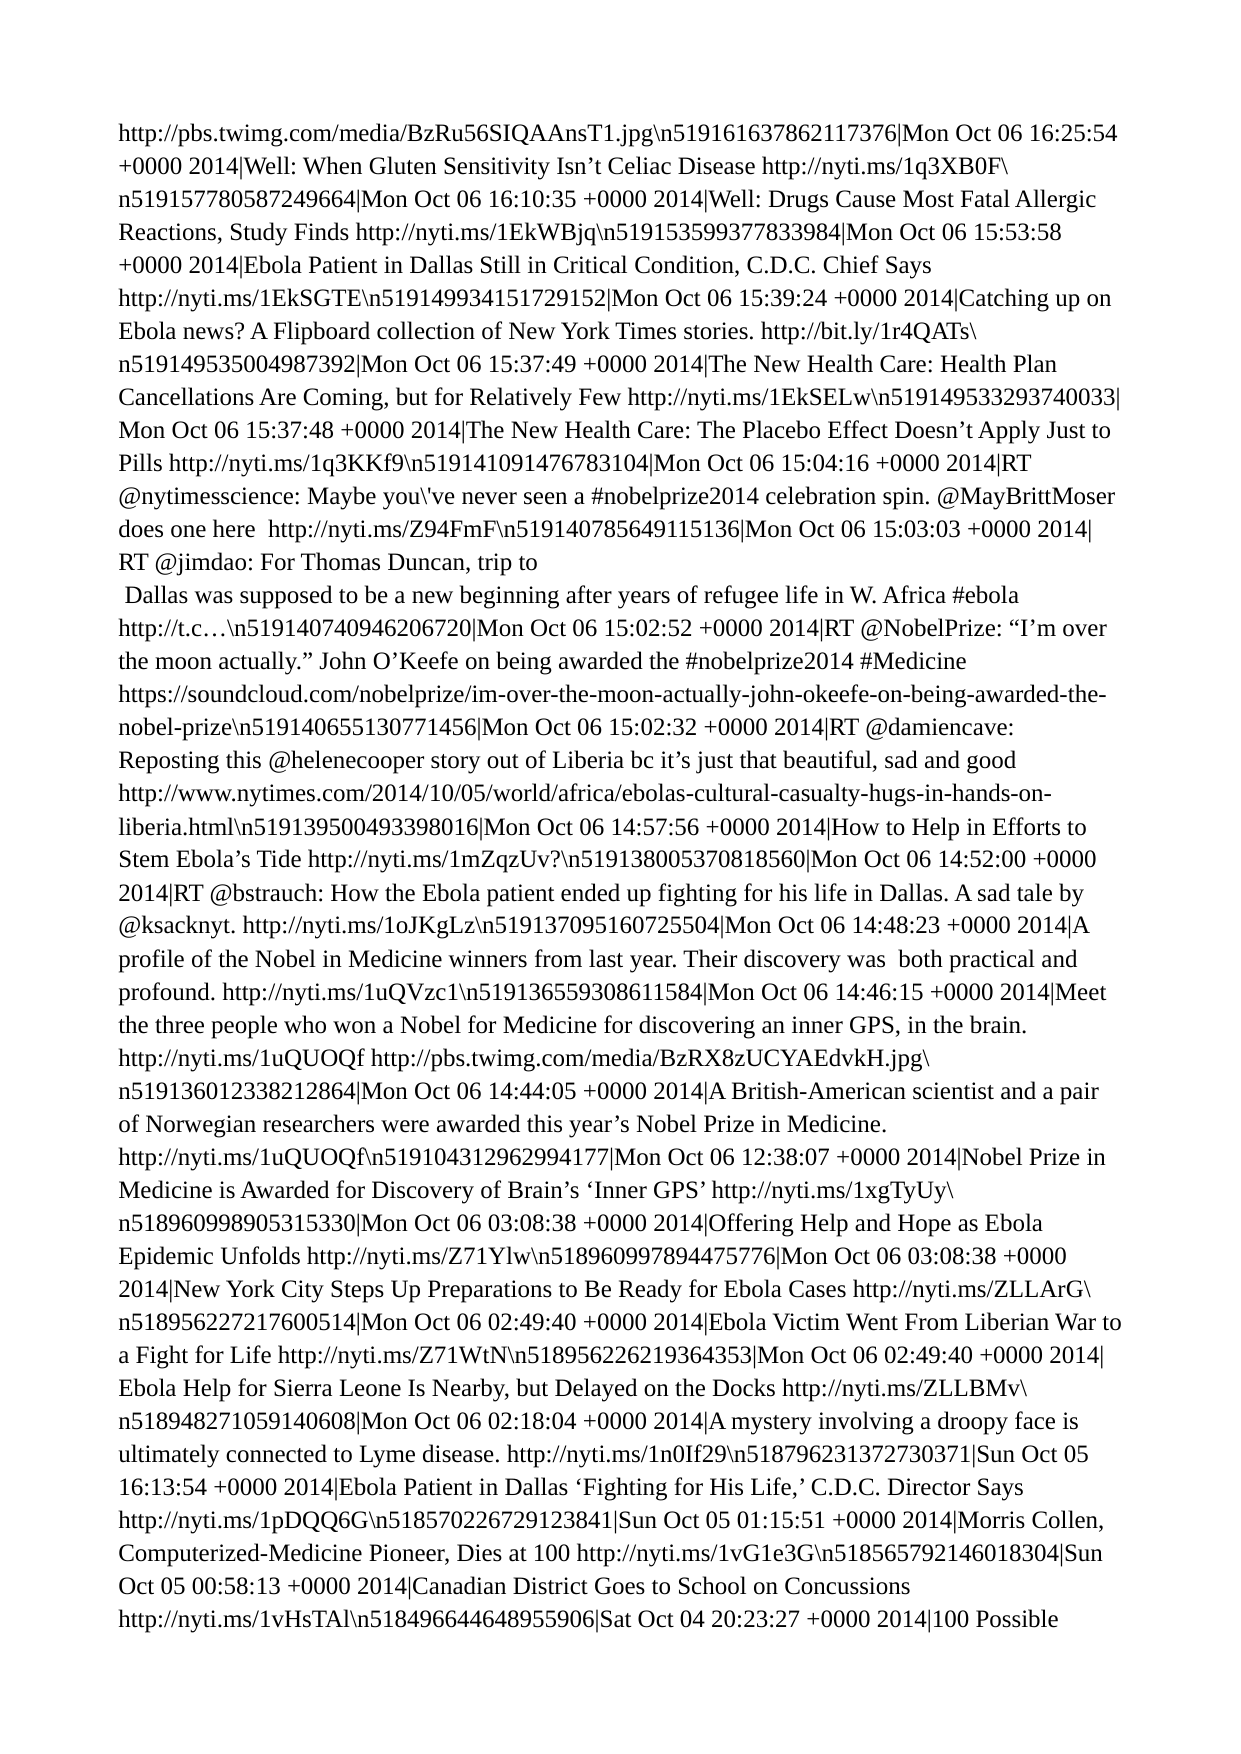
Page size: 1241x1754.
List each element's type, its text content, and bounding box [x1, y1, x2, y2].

text http://pbs.twimg.com/media/BzRu56SIQAAnsT1.jpg\n519161637862117376|Mon Oct 06 16:25:54 +0000 2014|Well: When Gluten Sensitivity Isn’t Celiac Disease http://nyti.ms/1q3XB0F\n519157780587249664|Mon Oct 06 16:10:35 +0000 2014|Well: Drugs Cause Most Fatal Allergic Reactions, Study Finds http://nyti.ms/1EkWBjq\n519153599377833984|Mon Oct 06 15:53:58 +0000 2014|Ebola Patient in Dallas Still in Critical Condition, C.D.C. Chief Says http://nyti.ms/1EkSGTE\n519149934151729152|Mon Oct 06 15:39:24 +0000 2014|Catching up on Ebola news? A Flipboard collection of New York Times stories. http://bit.ly/1r4QATs\n519149535004987392|Mon Oct 06 15:37:49 +0000 2014|The New Health Care: Health Plan Cancellations Are Coming, but for Relatively Few http://nyti.ms/1EkSELw\n519149533293740033|Mon Oct 06 15:37:48 +0000 2014|The New Health Care: The Placebo Effect Doesn’t Apply Just to Pills http://nyti.ms/1q3KKf9\n519141091476783104|Mon Oct 06 15:04:16 +0000 2014|RT @nytimesscience: Maybe you\'ve never seen a #nobelprize2014 celebration spin. @MayBrittMoser does one here http://nyti.ms/Z94FmF\n519140785649115136|Mon Oct 06 15:03:03 +0000 2014|RT @jimdao: For Thomas Duncan, trip to [118, 118, 1122, 576]
text Dallas was supposed to be a new beginning after years of refugee life in W. Africa #ebola http://t.c…\n519140740946206720|Mon Oct 06 15:02:52 +0000 2014|RT @NobelPrize: “I’m over the moon actually.” John O’Keefe on being awarded the #nobelprize2014 #Medicine https://soundcloud.com/nobelprize/im-over-the-moon-actually-john-okeefe-on-being-awarded-the-nobel-prize\n519140655130771456|Mon Oct 06 15:02:32 +0000 2014|RT @damiencave: Reposting this @helenecooper story out of Liberia bc it’s just that beautiful, sad and good http://www.nytimes.com/2014/10/05/world/africa/ebolas-cultural-casualty-hugs-in-hands-on-liberia.html\n519139500493398016|Mon Oct 06 14:57:56 +0000 2014|How to Help in Efforts to Stem Ebola’s Tide http://nyti.ms/1mZqzUv?\n519138005370818560|Mon Oct 06 14:52:00 +0000 2014|RT @bstrauch: How the Ebola patient ended up fighting for his life in Dallas. A sad tale by @ksacknyt. http://nyti.ms/1oJKgLz\n519137095160725504|Mon Oct 06 14:48:23 +0000 2014|A profile of the Nobel in Medicine winners from last year. Their discovery was both practical and profound. http://nyti.ms/1uQVzc1\n519136559308611584|Mon Oct 06 14:46:15 +0000 2014|Meet the three people who won a Nobel for Medicine for discovering an inner GPS, in the brain. http://nyti.ms/1uQUOQf http://pbs.twimg.com/media/BzRX8zUCYAEdvkH.jpg\n519136012338212864|Mon Oct 06 14:44:05 +0000 2014|A British-American scientist and a pair of Norwegian researchers were awarded this year’s Nobel Prize in Medicine. http://nyti.ms/1uQUOQf\n519104312962994177|Mon Oct 06 12:38:07 +0000 2014|Nobel Prize in Medicine is Awarded for Discovery of Brain’s ‘Inner GPS’ http://nyti.ms/1xgTyUy\n518960998905315330|Mon Oct 06 03:08:38 +0000 2014|Offering Help and Hope as Ebola Epidemic Unfolds http://nyti.ms/Z71Ylw\n518960997894475776|Mon Oct 06 03:08:38 +0000 2014|New York City Steps Up Preparations to Be Ready for Ebola Cases http://nyti.ms/ZLLArG\n518956227217600514|Mon Oct 06 02:49:40 +0000 2014|Ebola Victim Went From Liberian War to a Fight for Life http://nyti.ms/Z71WtN\n518956226219364353|Mon Oct 06 02:49:40 +0000 2014|Ebola Help for Sierra Leone Is Nearby, but Delayed on the Docks http://nyti.ms/ZLLBMv\n518948271059140608|Mon Oct 06 02:18:04 +0000 2014|A mystery involving a droopy face is ultimately connected to Lyme disease. http://nyti.ms/1n0If29\n518796231372730371|Sun Oct 05 16:13:54 +0000 2014|Ebola Patient in Dallas ‘Fighting for His Life,’ C.D.C. Director Says http://nyti.ms/1pDQQ6G\n518570226729123841|Sun Oct 05 01:15:51 +0000 2014|Morris Collen, Computerized-Medicine Pioneer, Dies at 100 http://nyti.ms/1vG1e3G\n518565792146018304|Sun Oct 05 00:58:13 +0000 2014|Canadian District Goes to School on Concussions http://nyti.ms/1vHsTAl\n518496644648955906|Sat Oct 04 20:23:27 +0000 2014|100 Possible [118, 580, 1122, 1633]
